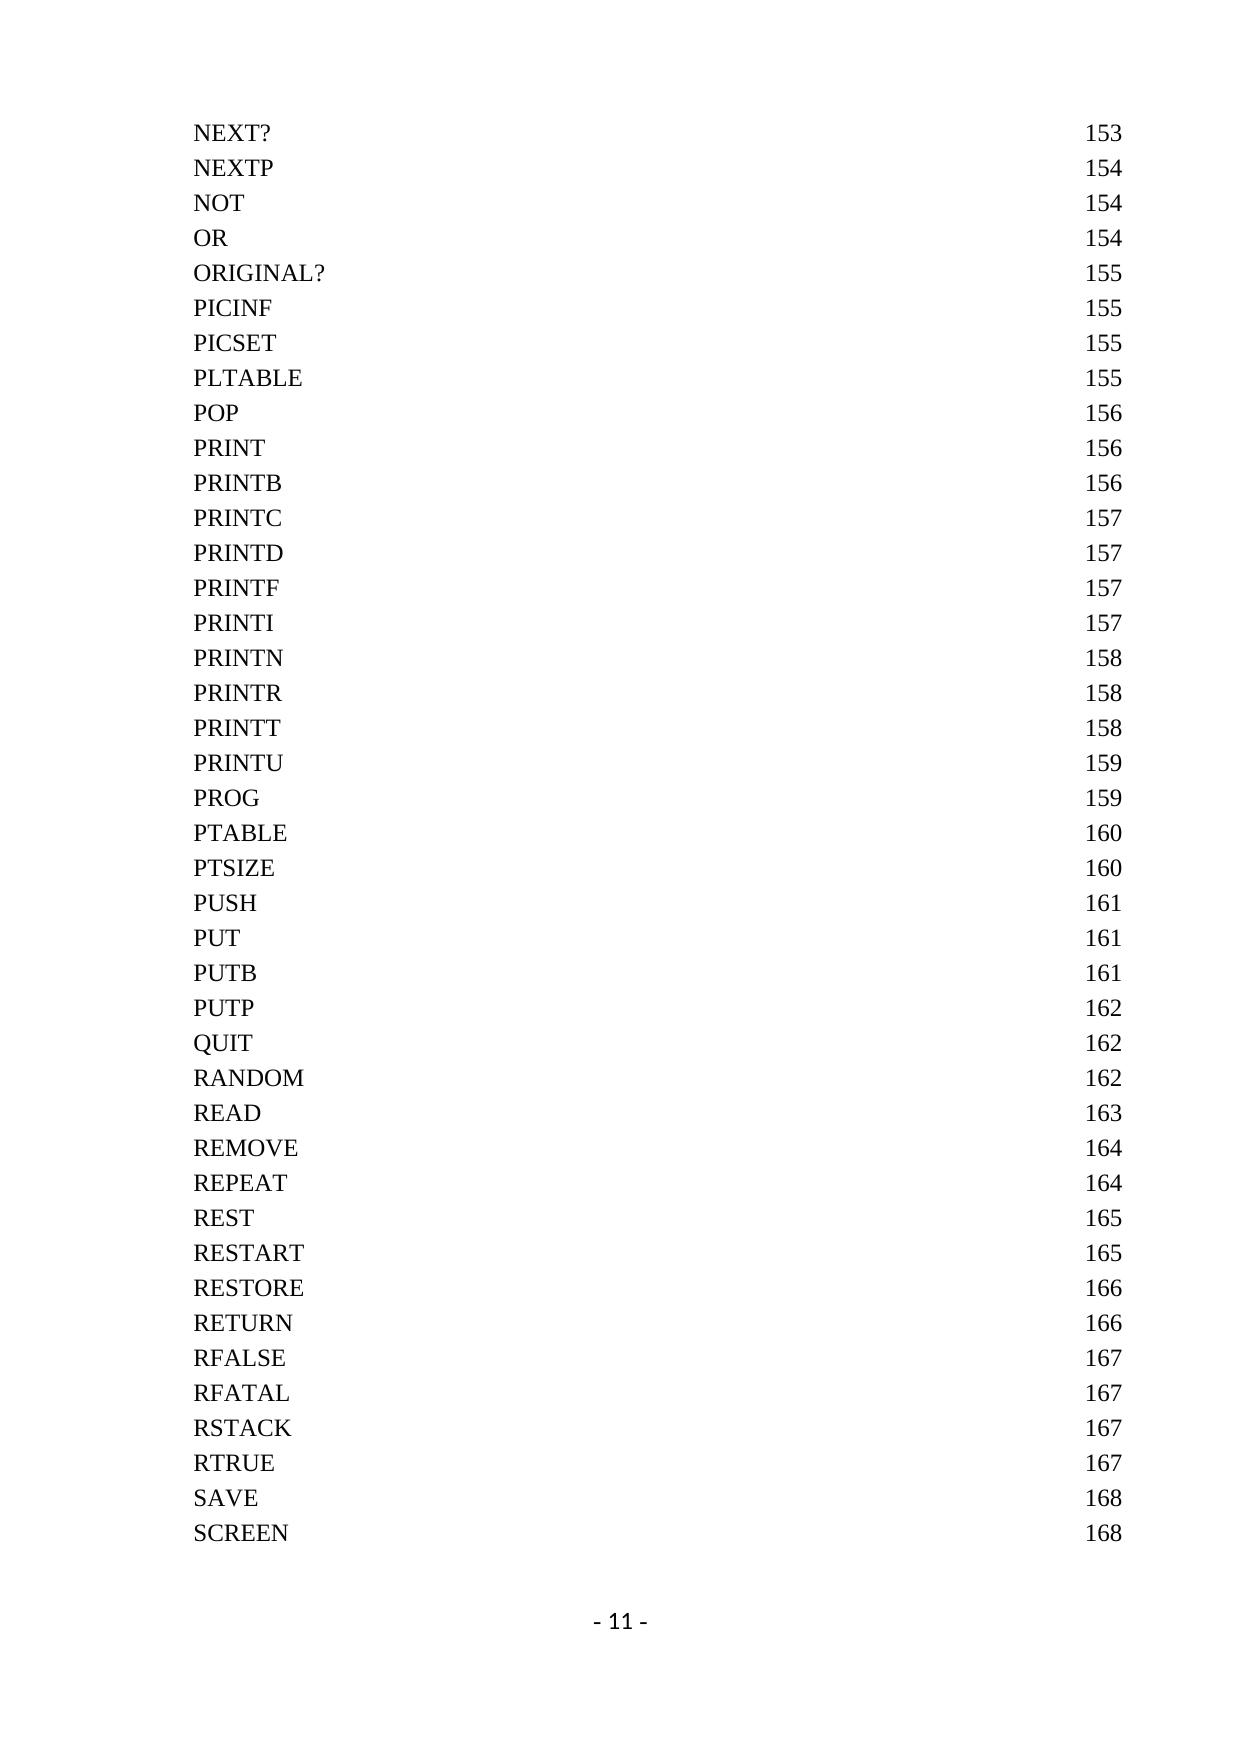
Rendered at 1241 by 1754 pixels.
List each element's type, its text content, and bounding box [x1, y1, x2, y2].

text RESTORE 166 [193, 1273, 1122, 1302]
text OR 154 [193, 223, 1122, 252]
text PUTB 161 [193, 958, 1122, 987]
text PRINTI 157 [193, 608, 1122, 637]
text PRINTD 157 [193, 538, 1122, 567]
text PRINTU 159 [193, 748, 1122, 777]
text READ 163 [193, 1098, 1122, 1127]
text PRINT 156 [193, 433, 1122, 462]
text PRINTF 157 [193, 573, 1122, 602]
text PUTP 162 [193, 993, 1122, 1022]
text PUSH 161 [193, 888, 1122, 917]
text ORIGINAL? 155 [193, 258, 1122, 287]
text PUT 161 [193, 923, 1122, 952]
text RANDOM 162 [193, 1063, 1122, 1092]
text POP 156 [193, 398, 1122, 427]
text SCREEN 168 [193, 1518, 1122, 1547]
text RFALSE 167 [193, 1343, 1122, 1372]
text PRINTC 157 [193, 503, 1122, 532]
text REPEAT 164 [193, 1168, 1122, 1197]
text PTABLE 160 [193, 818, 1122, 847]
text RESTART 165 [193, 1238, 1122, 1267]
text PRINTR 158 [193, 678, 1122, 707]
text PROG 159 [193, 783, 1122, 812]
text REST 165 [193, 1203, 1122, 1232]
text RSTACK 167 [193, 1413, 1122, 1442]
text QUIT 162 [193, 1028, 1122, 1057]
text RTRUE 167 [193, 1448, 1122, 1477]
text PRINTT 158 [193, 713, 1122, 742]
text NEXTP 154 [193, 153, 1122, 182]
text PTSIZE 160 [193, 853, 1122, 882]
text RETURN 166 [193, 1308, 1122, 1337]
text NEXT? 153 [193, 118, 1122, 147]
text RFATAL 167 [193, 1378, 1122, 1407]
text PRINTB 156 [193, 468, 1122, 497]
text SAVE 168 [193, 1483, 1122, 1512]
text NOT 154 [193, 188, 1122, 217]
text PICINF 155 [193, 293, 1122, 322]
text PRINTN 158 [193, 643, 1122, 672]
text PLTABLE 155 [193, 363, 1122, 392]
text REMOVE 164 [193, 1133, 1122, 1162]
text PICSET 155 [193, 328, 1122, 357]
